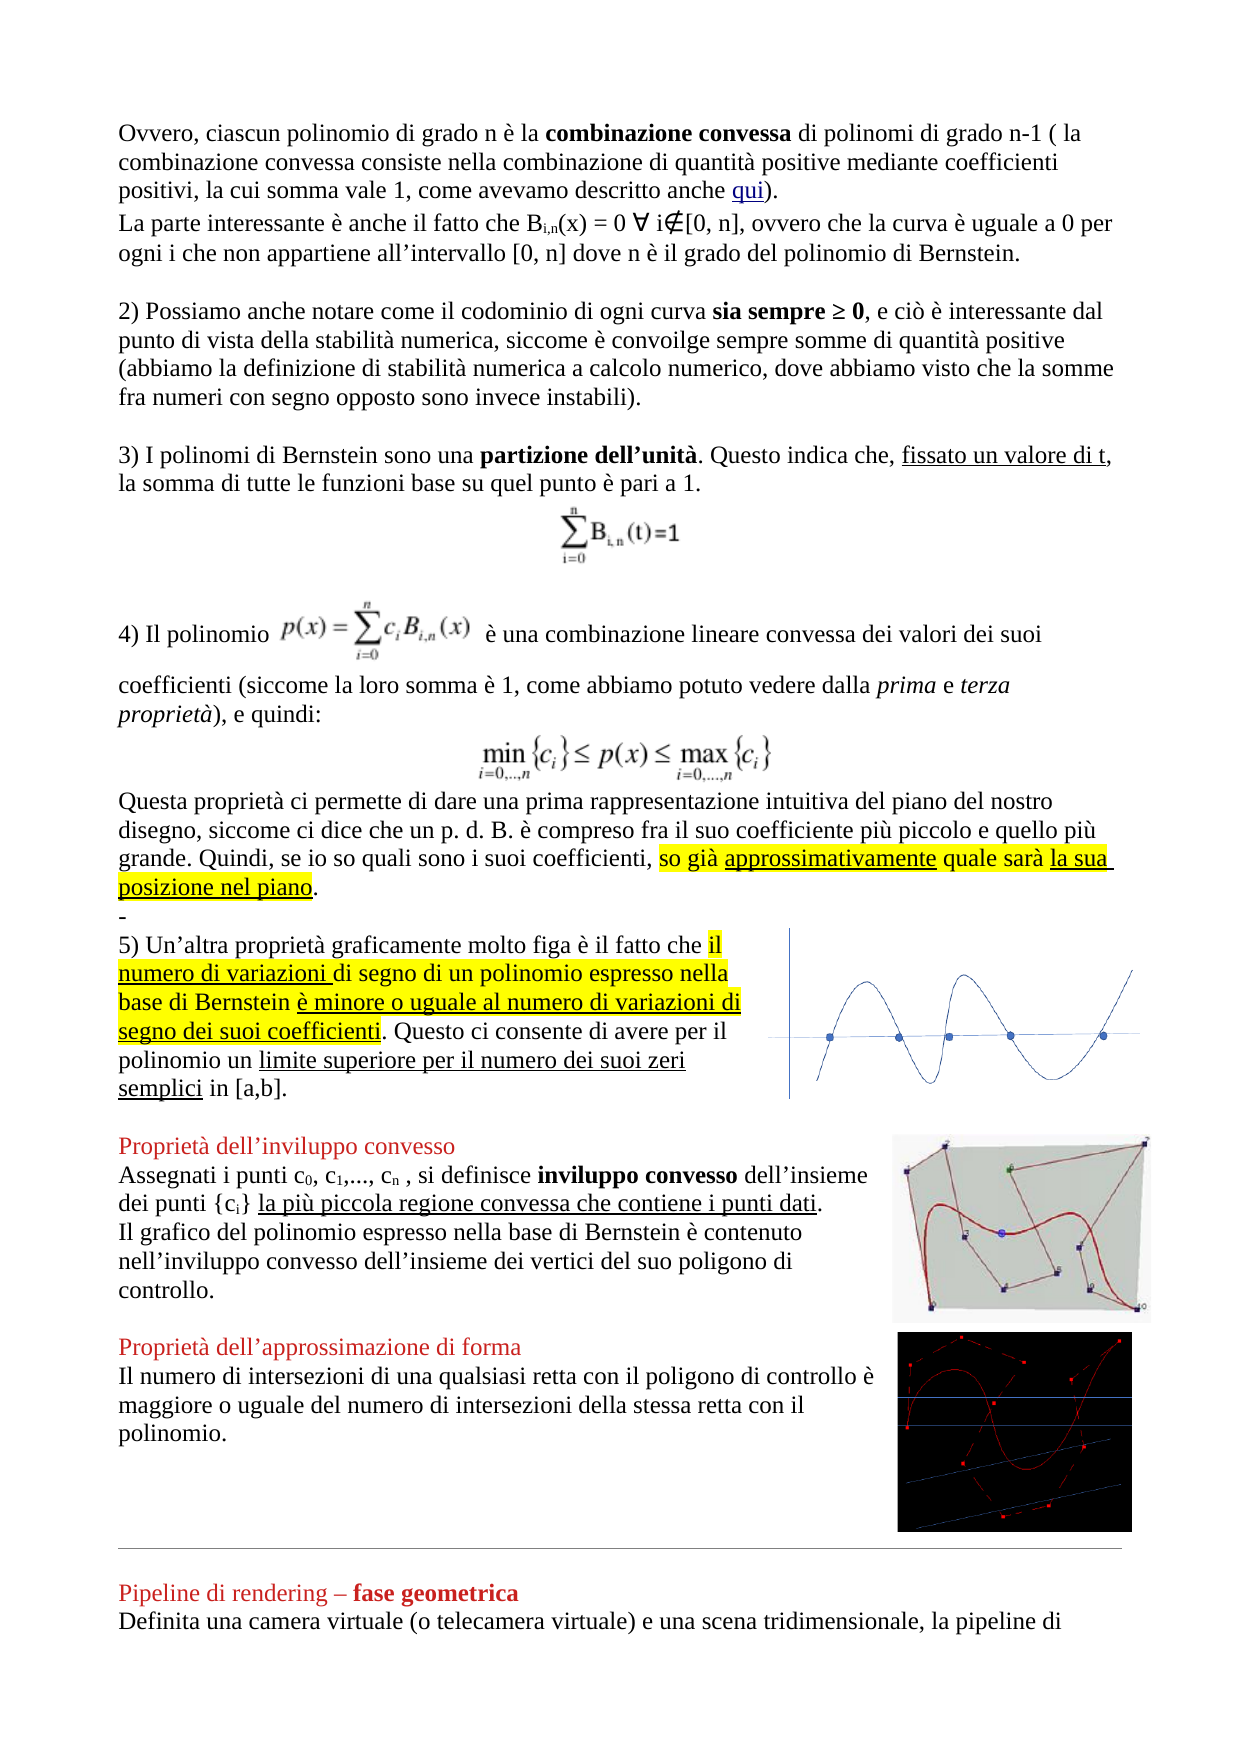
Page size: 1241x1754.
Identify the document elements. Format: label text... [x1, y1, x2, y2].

text Il grafico del polinomio espresso nella base di Bernstein è contenuto nell’inviluppo convesso dell’insieme dei vertici del suo poligono di controllo. [118, 1217, 892, 1303]
text Il numero di intersezioni di una qualsiasi retta con il poligono di controllo è maggiore o uguale del numero di intersezioni della stessa retta con il polinomio. [118, 1361, 897, 1447]
text Assegnati i punti c0, c1,..., cn , si definisce inviluppo convesso dell’insieme dei punti {ci} la più piccola regione convessa che contiene i punti dati. [118, 1160, 892, 1217]
text Definita una camera virtuale (o telecamera virtuale) e una scena tridimensionale, la pipeline di [118, 1606, 1122, 1635]
text 4) Il polinomio è una combinazione lineare convessa dei valori dei suoi coefficienti (siccome la loro somma è 1, come abbiamo potuto vedere dalla prima e terza proprietà), e quindi: [118, 597, 1122, 728]
picture [275, 596, 479, 671]
text - [118, 901, 1122, 930]
picture [558, 505, 682, 568]
text Ovvero, ciascun polinomio di grado n è la combinazione convessa di polinomi di grado n-1 ( la combinazione convessa consiste nella combinazione di quantità positive mediante coefficienti positivi, la cui somma vale 1, come avevamo descritto anche qui). [118, 118, 1122, 204]
picture [897, 1332, 1132, 1532]
picture [768, 928, 1140, 1104]
text 2) Possiamo anche notare come il codominio di ogni curva sia sempre ≥ 0, e ciò è interessante dal punto di vista della stabilità numerica, siccome è convoilge sempre somme di quantità positive (abbiamo la definizione di stabilità numerica a calcolo numerico, dove abbiamo visto che la somme fra numeri con segno opposto sono invece instabili). [118, 296, 1122, 411]
text 5) Un’altra proprietà graficamente molto figa è il fatto che il numero di variazioni di segno di un polinomio espresso nella base di Bernstein è minore o uguale al numero di variazioni di segno dei suoi coefficienti. Questo ci consente di avere per il polinomio un limite superiore per il numero dei suoi zeri semplici in [a,b]. [118, 930, 768, 1102]
text Proprietà dell’inviluppo convesso [118, 1131, 892, 1160]
text Questa proprietà ci permette di dare una prima rappresentazione intuitiva del piano del nostro disegno, siccome ci dice che un p. d. B. è compreso fra il suo coefficiente più piccolo e quello più grande. Quindi, se io so quali sono i suoi coefficienti, so già approssimativamente quale sarà la sua posizione nel piano. [118, 728, 1122, 901]
text 3) I polinomi di Bernstein sono una partizione dell’unità. Questo indica che, fissato un valore di t, la somma di tutte le funzioni base su quel punto è pari a 1. [118, 440, 1122, 497]
picture [892, 1130, 1152, 1323]
text La parte interessante è anche il fatto che Bi,n(x) = 0 ∀ i∉[0, n], ovvero che la curva è uguale a 0 per ogni i che non appartiene all’intervallo [0, n] dove n è il grado del polinomio di Bernstein. [118, 204, 1122, 267]
text Pipeline di rendering – fase geometrica [118, 1578, 1122, 1606]
text Proprietà dell’approssimazione di forma [118, 1332, 897, 1361]
picture [475, 730, 772, 786]
